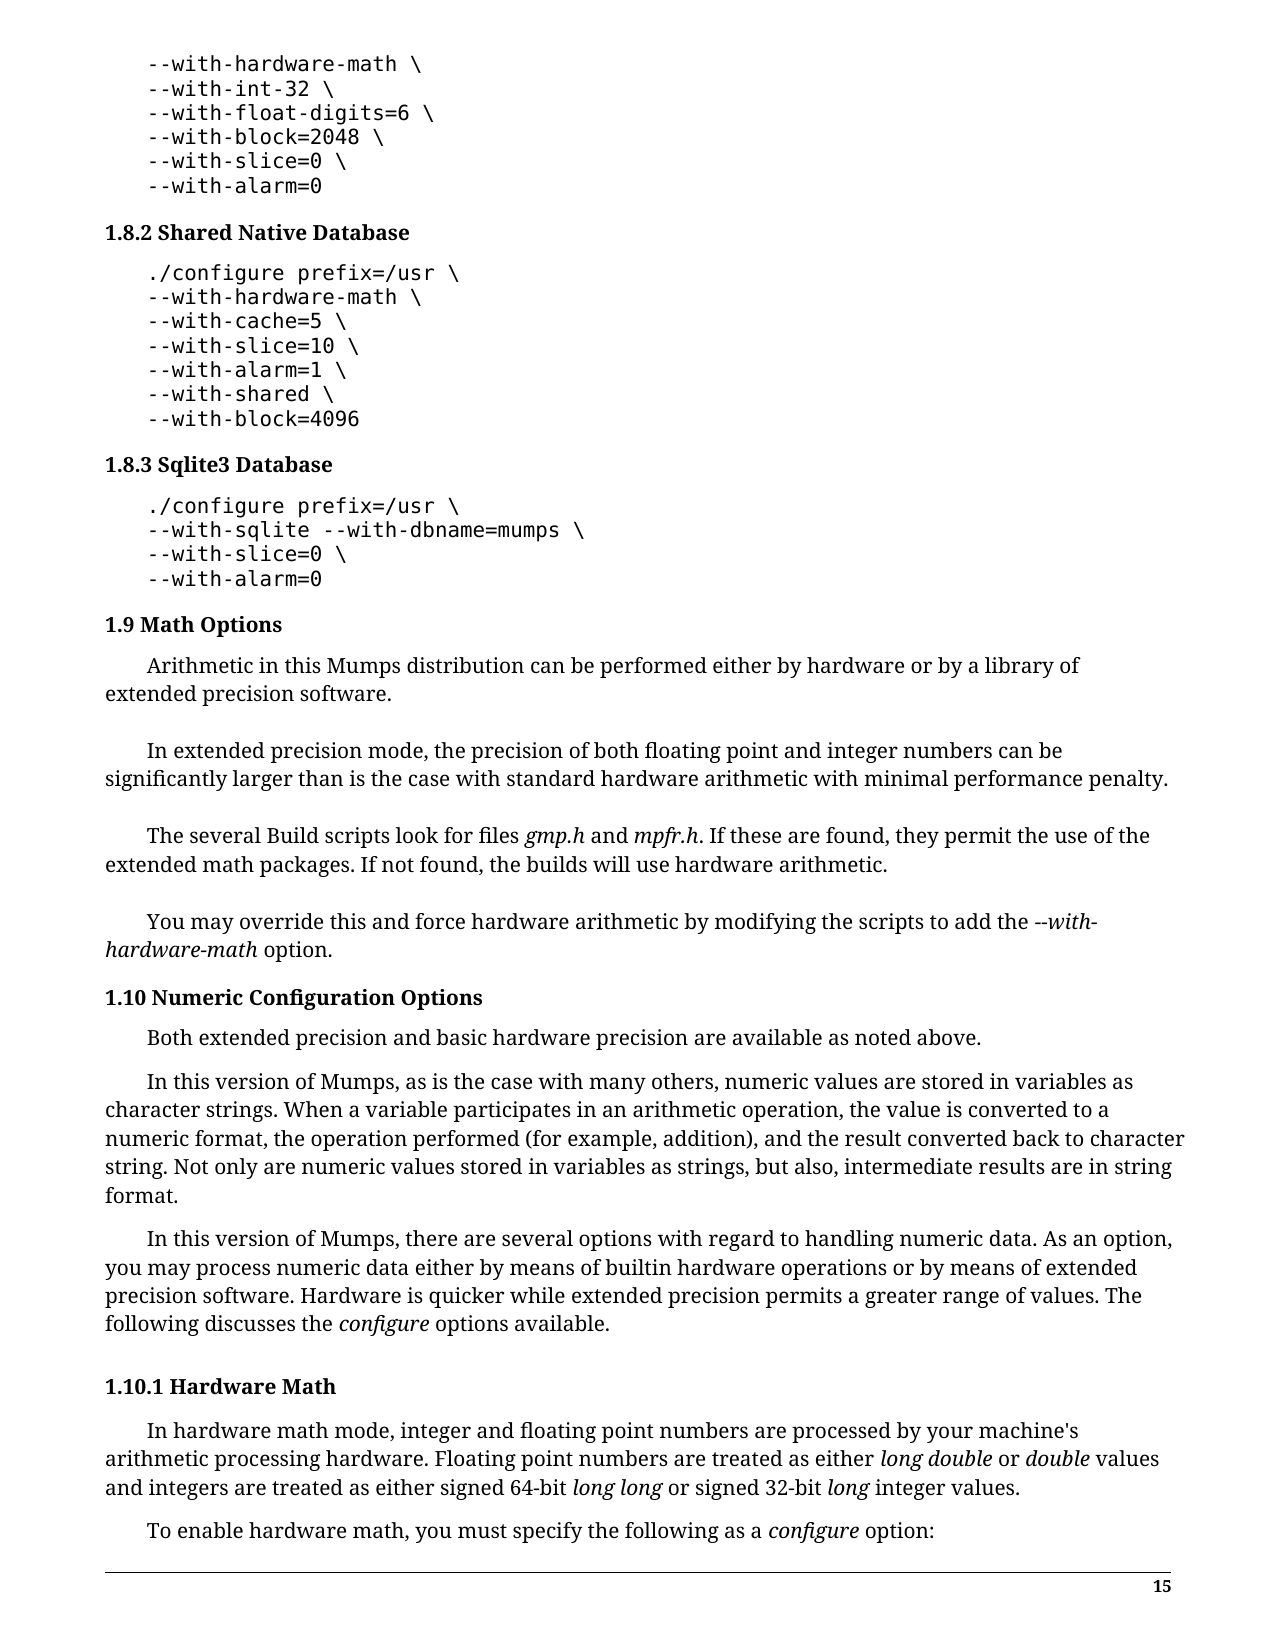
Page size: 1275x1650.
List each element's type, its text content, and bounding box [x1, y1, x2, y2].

subtitle Numeric Configuration Options [105, 983, 1186, 1012]
text --with-alarm=0 [105, 567, 1171, 591]
text ./configure prefix=/usr \ [105, 494, 1171, 518]
text --with-slice=0 \ [105, 149, 1171, 174]
text --with-alarm=1 \ [105, 358, 1171, 382]
text --with-hardware-math \ [105, 285, 1171, 309]
subtitle Hardware Math [105, 1372, 1186, 1401]
text --with-int-32 \ [105, 77, 1171, 101]
text ./configure prefix=/usr \ [105, 261, 1171, 285]
subtitle Shared Native Database [105, 218, 1186, 246]
text In this version of Mumps, there are several options with regard to handling numeric data. As an option, you may process numeric data either by means of builtin hardware operations or by means of extended precision software. Hardware is quicker while extended precision permits a greater range of values. The following discusses the configure options available. [105, 1224, 1186, 1338]
text --with-float-digits=6 \ [105, 101, 1171, 125]
text The several Build scripts look for files gmp.h and mpfr.h. If these are found, they permit the use of the extended math packages. If not found, the builds will use hardware arithmetic. [105, 821, 1171, 878]
text --with-hardware-math \ [105, 52, 1171, 77]
text In extended precision mode, the precision of both floating point and integer numbers can be significantly larger than is the case with standard hardware arithmetic with minimal performance penalty. [105, 736, 1171, 793]
subtitle Math Options [105, 610, 1186, 639]
text --with-slice=10 \ [105, 334, 1171, 358]
text --with-slice=0 \ [105, 542, 1171, 567]
text --with-shared \ [105, 382, 1171, 407]
text --with-sqlite --with-dbname=mumps \ [105, 518, 1171, 542]
text --with-cache=5 \ [105, 309, 1171, 334]
text Both extended precision and basic hardware precision are available as noted above. [105, 1023, 1186, 1052]
text --with-block=2048 \ [105, 125, 1171, 149]
text Arithmetic in this Mumps distribution can be performed either by hardware or by a library of extended precision software. [105, 651, 1171, 708]
text To enable hardware math, you must specify the following as a configure option: [105, 1516, 1186, 1544]
subtitle Sqlite3 Database [105, 450, 1186, 479]
text In this version of Mumps, as is the case with many others, numeric values are stored in variables as character strings. When a variable participates in an arithmetic operation, the value is converted to a numeric format, the operation performed (for example, addition), and the result converted back to character string. Not only are numeric values stored in variables as strings, but also, intermediate results are in string format. [105, 1067, 1186, 1209]
text --with-block=4096 [105, 407, 1171, 431]
text --with-alarm=0 [105, 174, 1171, 198]
text You may override this and force hardware arithmetic by modifying the scripts to add the --with-hardware-math option. [105, 907, 1171, 964]
text In hardware math mode, integer and floating point numbers are processed by your machine's arithmetic processing hardware. Floating point numbers are treated as either long double or double values and integers are treated as either signed 64-bit long long or signed 32-bit long integer values. [105, 1416, 1186, 1501]
